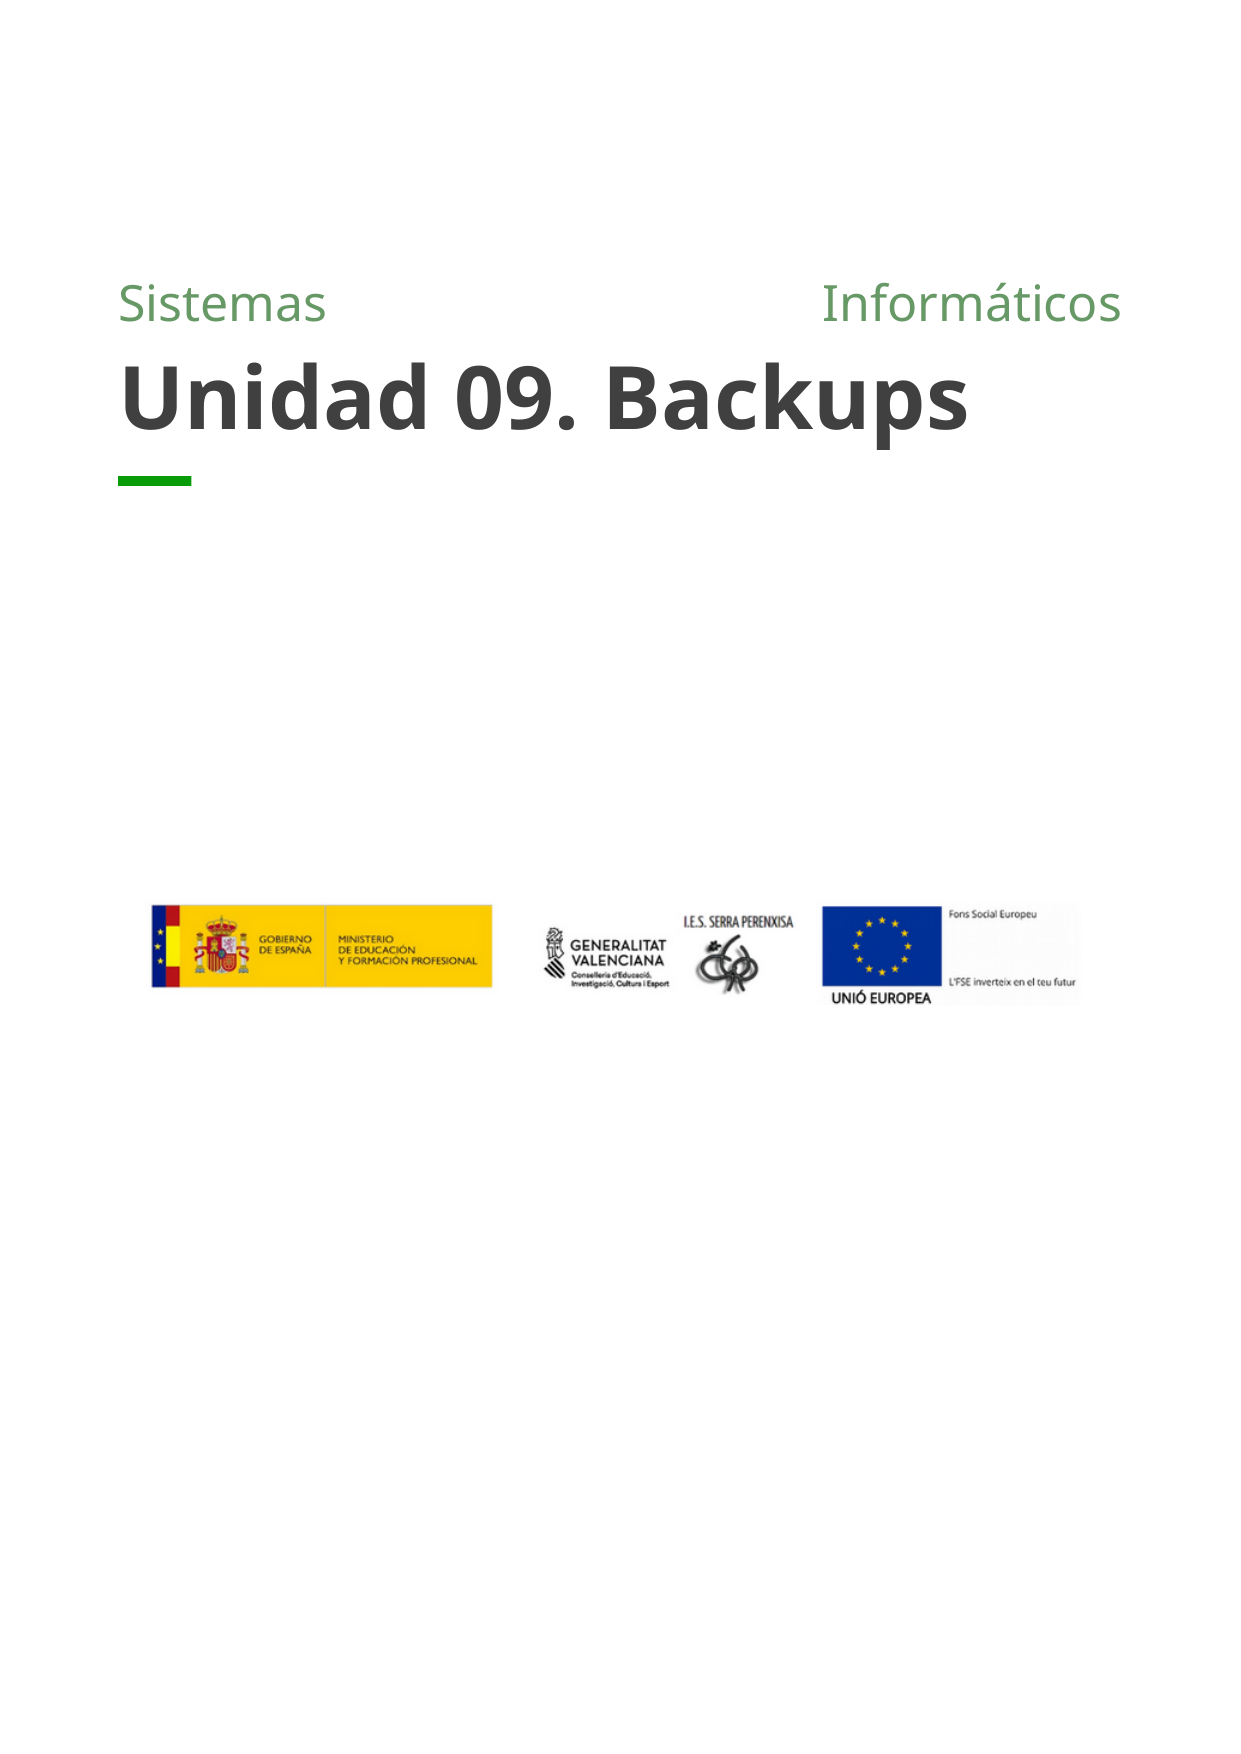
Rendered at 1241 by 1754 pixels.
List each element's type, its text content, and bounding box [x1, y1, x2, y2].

picture [118, 476, 192, 486]
title Sistemas Informáticos Unidad 09. Backups [118, 268, 1122, 455]
picture [118, 885, 1123, 1005]
